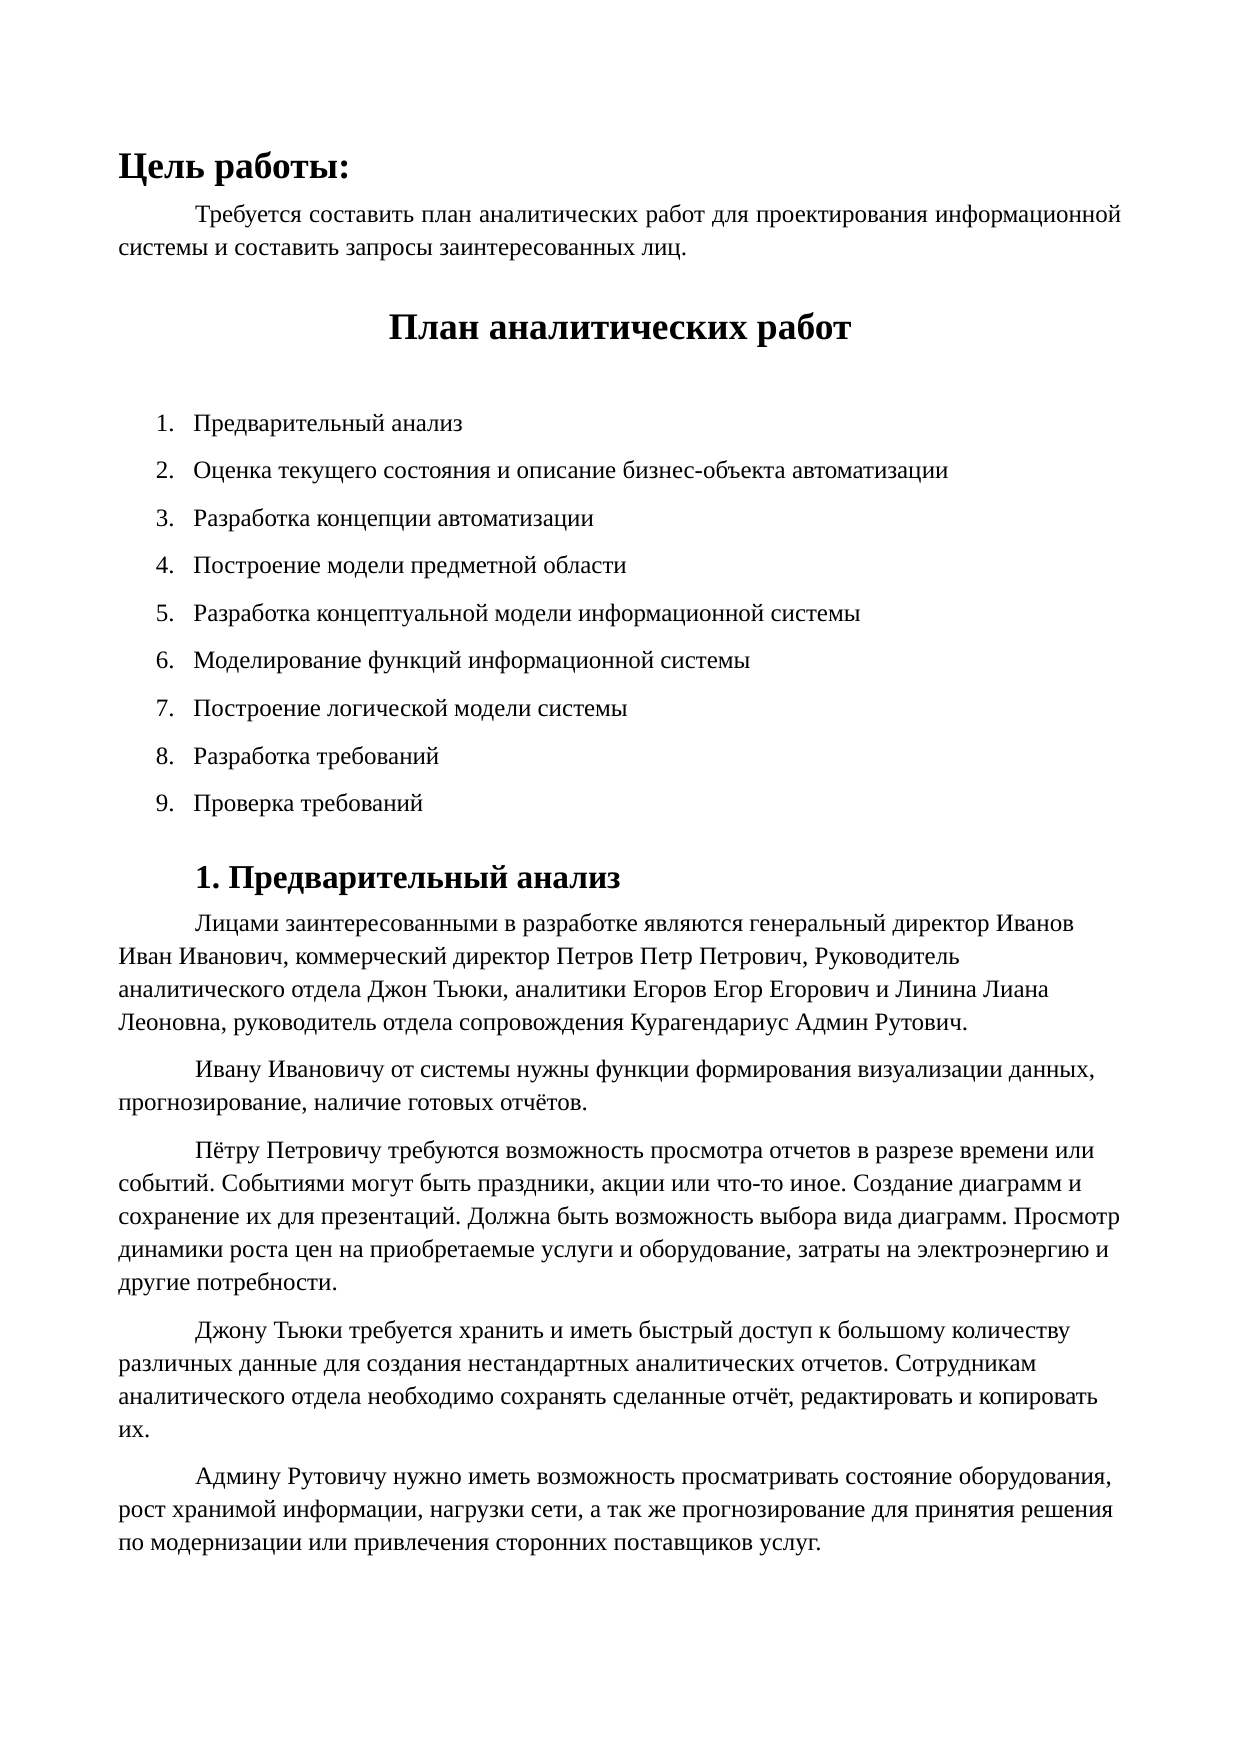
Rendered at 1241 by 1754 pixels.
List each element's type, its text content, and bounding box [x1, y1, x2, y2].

list Предварительный анализ [156, 408, 1122, 436]
list Разработка концепции автоматизации [156, 503, 1122, 532]
text Ивану Ивановичу от системы нужны функции формирования визуализации данных, прогнозирование, наличие готовых отчётов. [118, 1054, 1122, 1116]
list Построение логической модели системы [156, 693, 1122, 722]
list Разработка требований [156, 741, 1122, 769]
title План аналитических работ [118, 304, 1122, 347]
list Построение модели предметной области [156, 550, 1122, 579]
text Требуется составить план аналитических работ для проектирования информационной системы и составить запросы заинтересованных лиц. [118, 199, 1122, 261]
list Разработка концептуальной модели информационной системы [156, 598, 1122, 627]
list Оценка текущего состояния и описание бизнес-объекта автоматизации [156, 455, 1122, 484]
text Джону Тьюки требуется хранить и иметь быстрый доступ к большому количеству различных данные для создания нестандартных аналитических отчетов. Сотрудникам аналитического отдела необходимо сохранять сделанные отчёт, редактировать и копировать их. [118, 1315, 1122, 1442]
text Админу Рутовичу нужно иметь возможность просматривать состояние оборудования, рост хранимой информации, нагрузки сети, а так же прогнозирование для принятия решения по модернизации или привлечения сторонних поставщиков услуг. [118, 1461, 1122, 1556]
list Моделирование функций информационной системы [156, 646, 1122, 674]
text Лицами заинтересованными в разработке являются генеральный директор Иванов Иван Иванович, коммерческий директор Петров Петр Петрович, Руководитель аналитического отдела Джон Тьюки, аналитики Егоров Егор Егорович и Линина Лиана Леоновна, руководитель отдела сопровождения Курагендариус Админ Рутович. [118, 908, 1122, 1036]
list Проверка требований [156, 788, 1122, 817]
text Пётру Петровичу требуются возможность просмотра отчетов в разрезе времени или событий. Событиями могут быть праздники, акции или что-то иное. Создание диаграмм и сохранение их для презентаций. Должна быть возможность выбора вида диаграмм. Просмотр динамики роста цен на приобретаемые услуги и оборудование, затраты на электроэнергию и другие потребности. [118, 1135, 1122, 1296]
subtitle 1. Предварительный анализ [118, 857, 1122, 895]
title Цель работы: [118, 143, 1122, 186]
